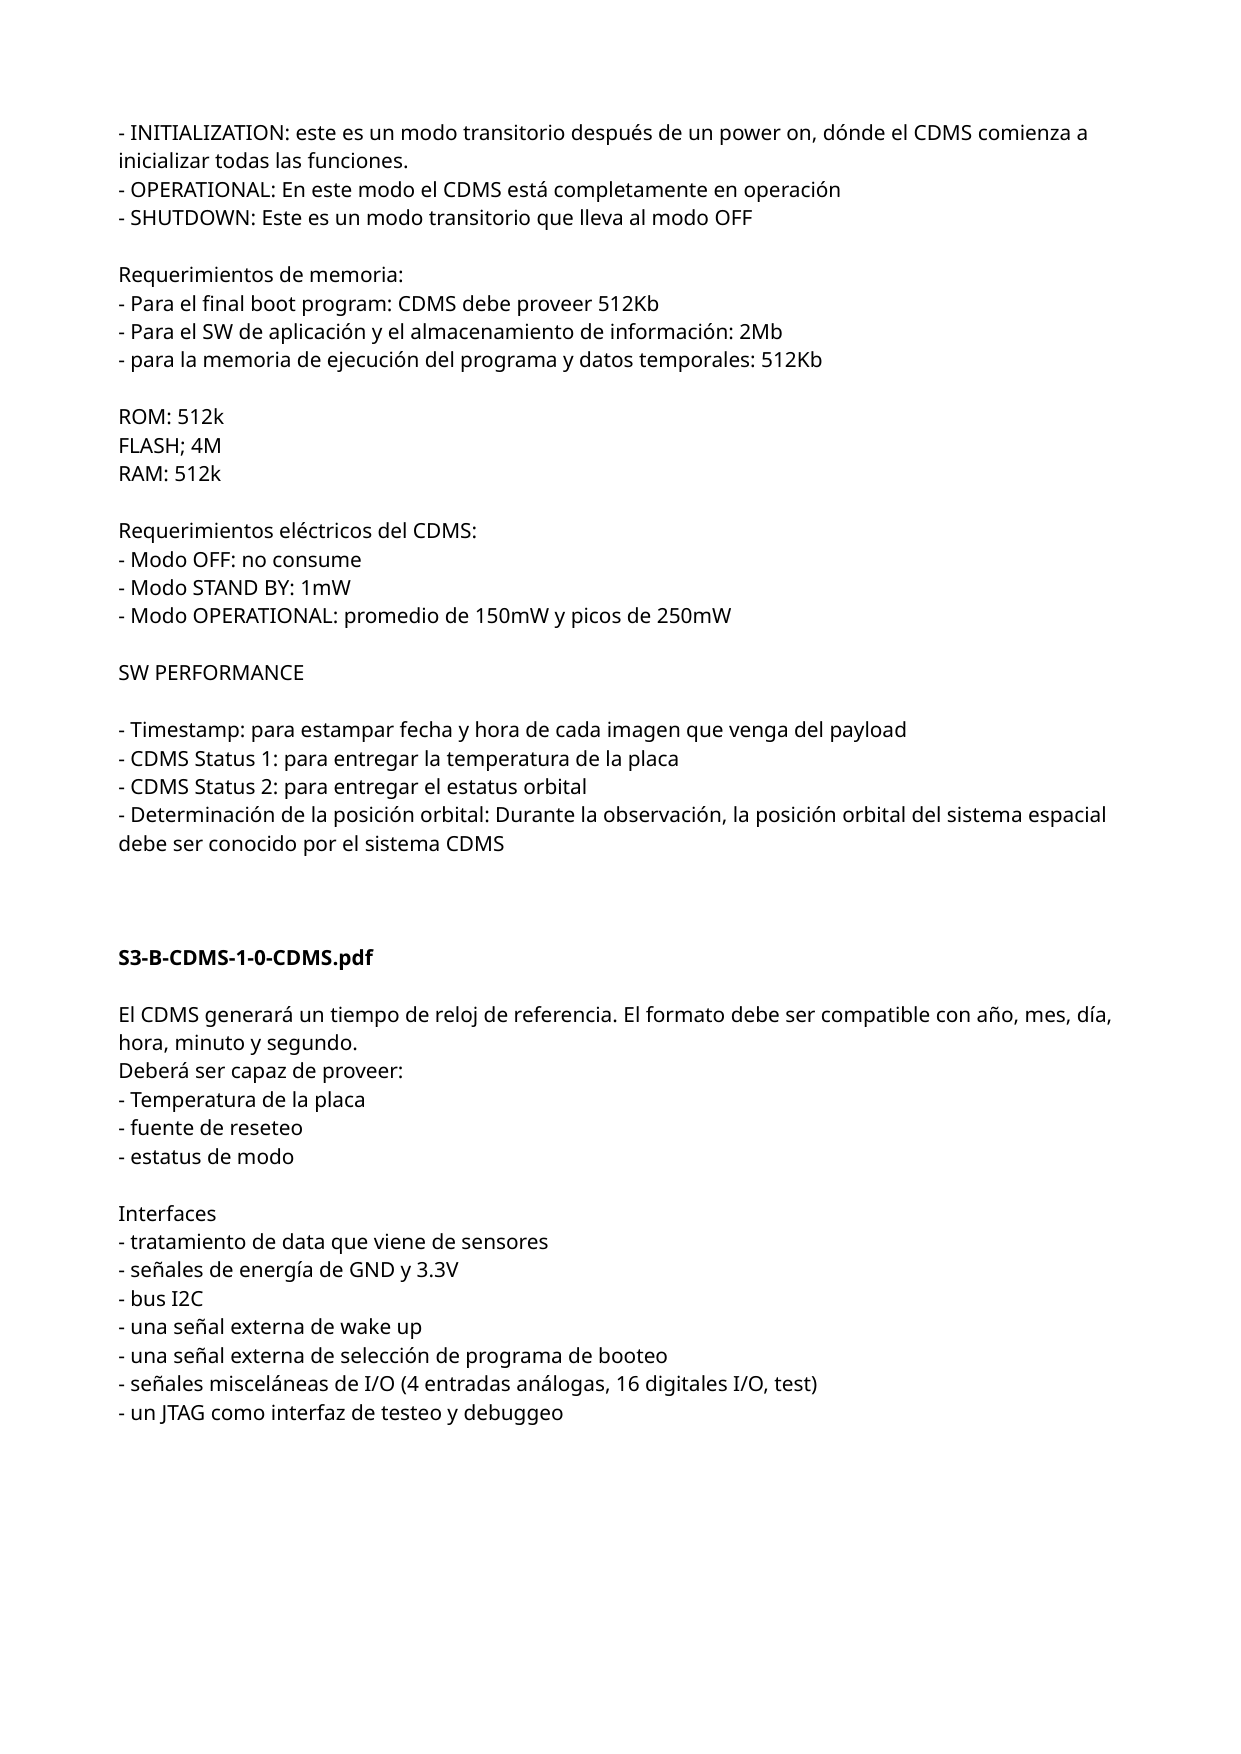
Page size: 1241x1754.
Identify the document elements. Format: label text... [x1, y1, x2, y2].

text Deberá ser capaz de proveer: [118, 1057, 1122, 1085]
text - Determinación de la posición orbital: Durante la observación, la posición orbital del sistema espacial debe ser conocido por el sistema CDMS [118, 801, 1122, 857]
text - fuente de reseteo [118, 1113, 1122, 1142]
text - Modo OPERATIONAL: promedio de 150mW y picos de 250mW [118, 602, 1122, 630]
text Interfaces [118, 1199, 1122, 1227]
text RAM: 512k [118, 459, 1122, 488]
text - un JTAG como interfaz de testeo y debuggeo [118, 1398, 1122, 1426]
text FLASH; 4M [118, 431, 1122, 459]
text - CDMS Status 2: para entregar el estatus orbital [118, 772, 1122, 801]
text El CDMS generará un tiempo de reloj de referencia. El formato debe ser compatible con año, mes, día, hora, minuto y segundo. [118, 1000, 1122, 1057]
text - estatus de modo [118, 1142, 1122, 1170]
text - OPERATIONAL: En este modo el CDMS está completamente en operación [118, 175, 1122, 203]
text S3-B-CDMS-1-0-CDMS.pdf [118, 943, 1122, 971]
text - Modo STAND BY: 1mW [118, 573, 1122, 602]
text - bus I2C [118, 1284, 1122, 1312]
text - señales de energía de GND y 3.3V [118, 1256, 1122, 1284]
text - INITIALIZATION: este es un modo transitorio después de un power on, dónde el CDMS comienza a inicializar todas las funciones. [118, 118, 1122, 175]
text - Para el SW de aplicación y el almacenamiento de información: 2Mb [118, 317, 1122, 346]
text - una señal externa de selección de programa de booteo [118, 1341, 1122, 1369]
text - señales misceláneas de I/O (4 entradas análogas, 16 digitales I/O, test) [118, 1369, 1122, 1398]
text - Para el final boot program: CDMS debe proveer 512Kb [118, 289, 1122, 317]
text SW PERFORMANCE [118, 658, 1122, 687]
text - Timestamp: para estampar fecha y hora de cada imagen que venga del payload [118, 715, 1122, 744]
text - tratamiento de data que viene de sensores [118, 1227, 1122, 1256]
text - Temperatura de la placa [118, 1085, 1122, 1113]
text ROM: 512k [118, 402, 1122, 431]
text Requerimientos eléctricos del CDMS: [118, 516, 1122, 545]
text Requerimientos de memoria: [118, 260, 1122, 289]
text - una señal externa de wake up [118, 1312, 1122, 1341]
text - para la memoria de ejecución del programa y datos temporales: 512Kb [118, 346, 1122, 374]
text - SHUTDOWN: Este es un modo transitorio que lleva al modo OFF [118, 203, 1122, 232]
text - Modo OFF: no consume [118, 545, 1122, 573]
text - CDMS Status 1: para entregar la temperatura de la placa [118, 744, 1122, 772]
